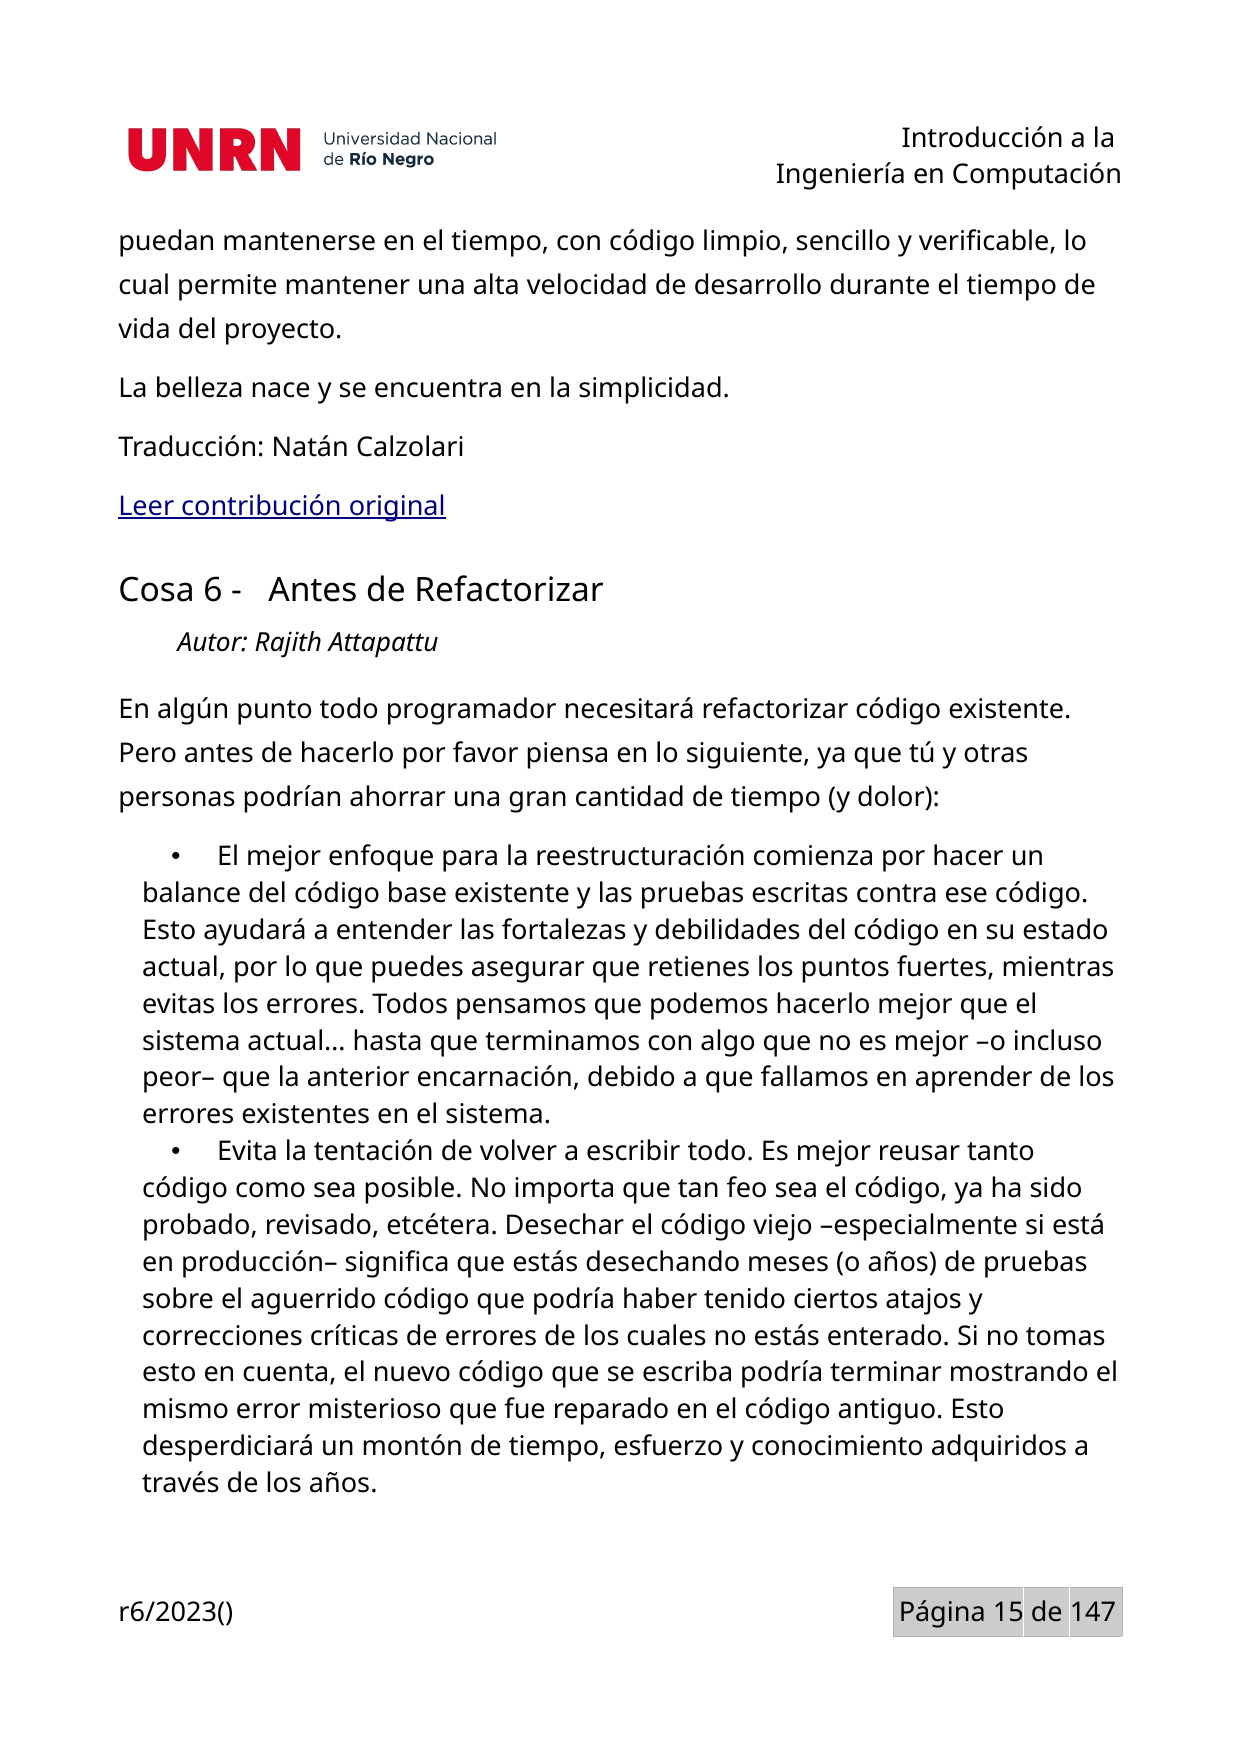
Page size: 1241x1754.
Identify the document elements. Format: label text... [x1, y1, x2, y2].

text Autor: Rajith Attapattu [177, 624, 1122, 659]
text La belleza nace y se encuentra en la simplicidad. [118, 368, 1122, 405]
picture [118, 118, 505, 180]
text Traducción: Natán Calzolari [118, 427, 1122, 464]
text En algún punto todo programador necesitará refactorizar código existente. Pero antes de hacerlo por favor piensa en lo siguiente, ya que tú y otras personas podrían ahorrar una gran cantidad de tiempo (y dolor): [118, 689, 1122, 815]
text Leer contribución original [118, 486, 1122, 523]
list El mejor enfoque para la reestructuración comienza por hacer un balance del código base existente y las pruebas escritas contra ese código. Esto ayudará a entender las fortalezas y debilidades del código en su estado actual, por lo que puedes asegurar que retienes los puntos fuertes, mientras evitas los errores. Todos pensamos que podemos hacerlo mejor que el sistema actual… hasta que terminamos con algo que no es mejor –o incluso peor– que la anterior encarnación, debido a que fallamos en aprender de los errores existentes en el sistema. [142, 837, 1122, 1132]
list Evita la tentación de volver a escribir todo. Es mejor reusar tanto código como sea posible. No importa que tan feo sea el código, ya ha sido probado, revisado, etcétera. Desechar el código viejo –especialmente si está en producción– significa que estás desechando meses (o años) de pruebas sobre el aguerrido código que podría haber tenido ciertos atajos y correcciones críticas de errores de los cuales no estás enterado. Si no tomas esto en cuenta, el nuevo código que se escriba podría terminar mostrando el mismo error misterioso que fue reparado en el código antiguo. Esto desperdiciará un montón de tiempo, esfuerzo y conocimiento adquiridos a través de los años. [142, 1132, 1122, 1500]
text puedan mantenerse en el tiempo, con código limpio, sencillo y verificable, lo cual permite mantener una alta velocidad de desarrollo durante el tiempo de vida del proyecto. [118, 221, 1122, 347]
subtitle Antes de Refactorizar [118, 566, 1122, 611]
